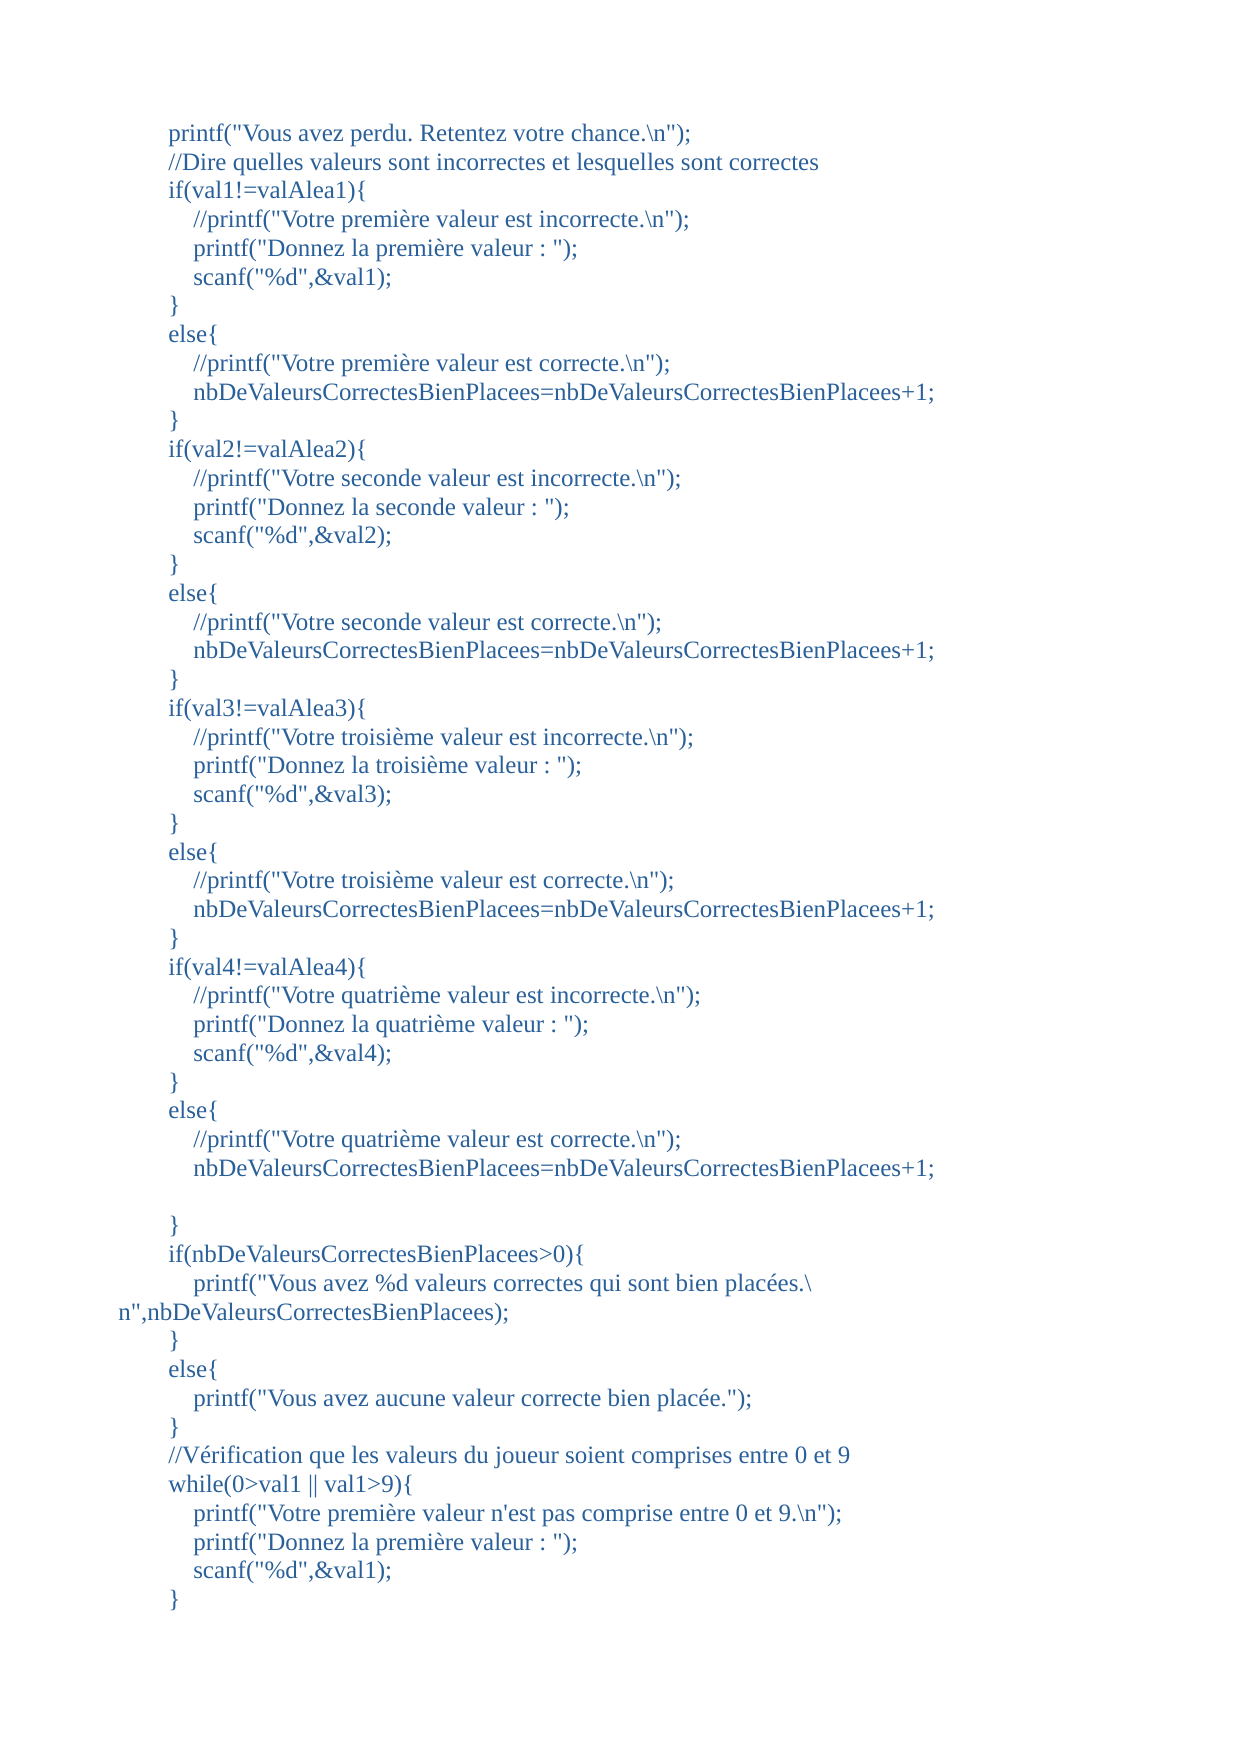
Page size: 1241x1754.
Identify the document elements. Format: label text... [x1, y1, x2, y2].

text //printf("Votre quatrième valeur est correcte.\n"); [118, 1124, 1122, 1153]
text } [118, 923, 1122, 952]
text else{ [118, 837, 1122, 866]
text scanf("%d",&val3); [118, 779, 1122, 808]
text } [118, 549, 1122, 578]
text //printf("Votre troisième valeur est correcte.\n"); [118, 866, 1122, 894]
text //printf("Votre troisième valeur est incorrecte.\n"); [118, 722, 1122, 751]
text //printf("Votre quatrième valeur est incorrecte.\n"); [118, 981, 1122, 1009]
text printf("Donnez la première valeur : "); [118, 1527, 1122, 1556]
text nbDeValeursCorrectesBienPlacees=nbDeValeursCorrectesBienPlacees+1; [118, 377, 1122, 406]
text scanf("%d",&val1); [118, 262, 1122, 291]
text } [118, 664, 1122, 693]
text printf("Vous avez perdu. Retentez votre chance.\n"); [118, 118, 1122, 147]
text } [118, 1584, 1122, 1613]
text //printf("Votre première valeur est incorrecte.\n"); [118, 204, 1122, 233]
text nbDeValeursCorrectesBienPlacees=nbDeValeursCorrectesBienPlacees+1; [118, 1153, 1122, 1182]
text } [118, 1211, 1122, 1239]
text } [118, 1067, 1122, 1096]
text nbDeValeursCorrectesBienPlacees=nbDeValeursCorrectesBienPlacees+1; [118, 894, 1122, 923]
text } [118, 1412, 1122, 1441]
text //Vérification que les valeurs du joueur soient comprises entre 0 et 9 [118, 1441, 1122, 1469]
text //printf("Votre seconde valeur est correcte.\n"); [118, 607, 1122, 636]
text else{ [118, 319, 1122, 348]
text printf("Votre première valeur n'est pas comprise entre 0 et 9.\n"); [118, 1498, 1122, 1527]
text printf("Vous avez %d valeurs correctes qui sont bien placées.\n",nbDeValeursCorrectesBienPlacees); [118, 1268, 1122, 1326]
text if(val4!=valAlea4){ [118, 952, 1122, 981]
text if(nbDeValeursCorrectesBienPlacees>0){ [118, 1239, 1122, 1268]
text printf("Donnez la troisième valeur : "); [118, 751, 1122, 779]
text while(0>val1 || val1>9){ [118, 1469, 1122, 1498]
text else{ [118, 1096, 1122, 1124]
text printf("Vous avez aucune valeur correcte bien placée."); [118, 1383, 1122, 1412]
text } [118, 808, 1122, 837]
text printf("Donnez la seconde valeur : "); [118, 492, 1122, 521]
text scanf("%d",&val1); [118, 1556, 1122, 1584]
text else{ [118, 578, 1122, 607]
text } [118, 291, 1122, 319]
text scanf("%d",&val4); [118, 1038, 1122, 1067]
text else{ [118, 1354, 1122, 1383]
text } [118, 406, 1122, 434]
text if(val1!=valAlea1){ [118, 176, 1122, 204]
text //Dire quelles valeurs sont incorrectes et lesquelles sont correctes [118, 147, 1122, 176]
text scanf("%d",&val2); [118, 521, 1122, 549]
text } [118, 1326, 1122, 1354]
text printf("Donnez la première valeur : "); [118, 233, 1122, 262]
text //printf("Votre seconde valeur est incorrecte.\n"); [118, 463, 1122, 492]
text nbDeValeursCorrectesBienPlacees=nbDeValeursCorrectesBienPlacees+1; [118, 636, 1122, 664]
text //printf("Votre première valeur est correcte.\n"); [118, 348, 1122, 377]
text if(val2!=valAlea2){ [118, 434, 1122, 463]
text printf("Donnez la quatrième valeur : "); [118, 1009, 1122, 1038]
text if(val3!=valAlea3){ [118, 693, 1122, 722]
